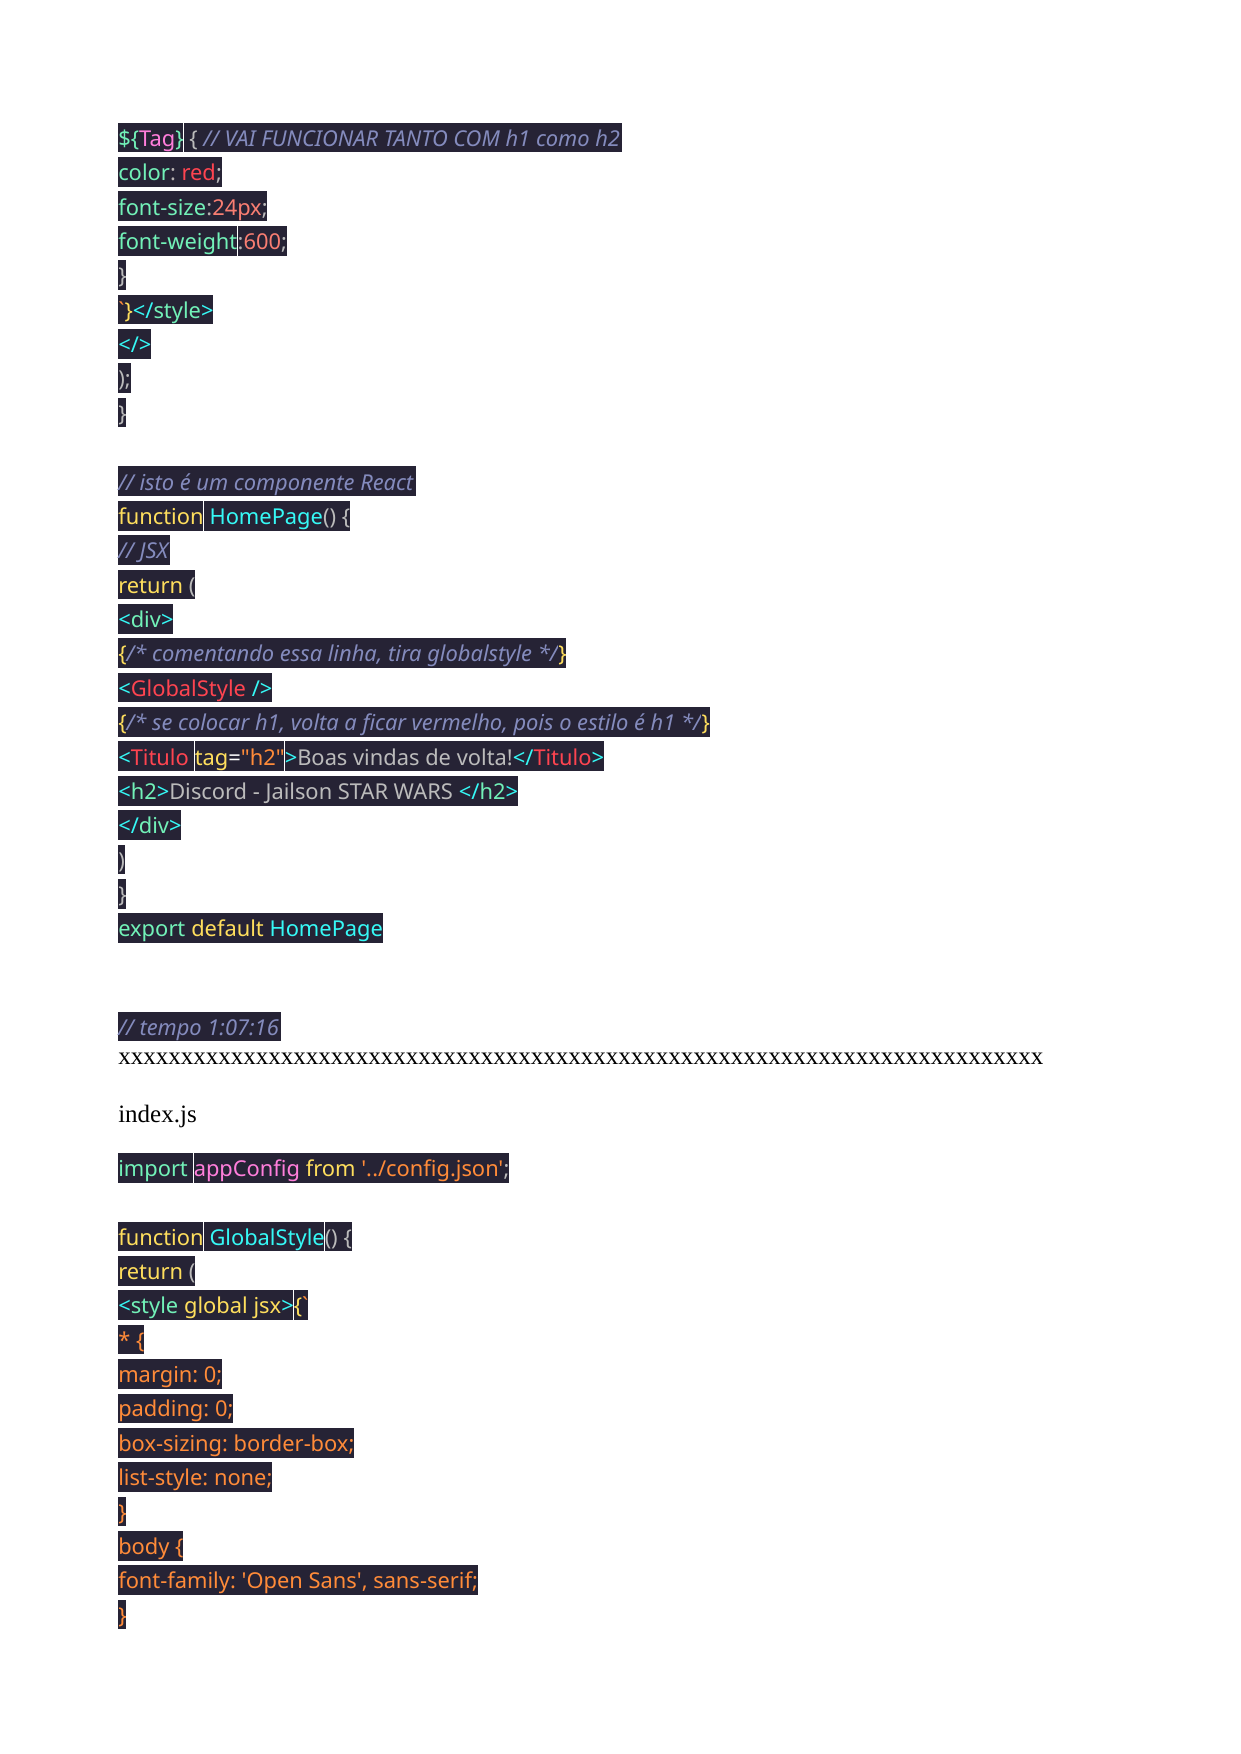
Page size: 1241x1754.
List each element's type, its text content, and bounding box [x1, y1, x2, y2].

text function GlobalStyle() { [118, 1217, 1122, 1251]
text </> [118, 324, 1122, 359]
text <style global jsx>{` [118, 1286, 1122, 1320]
text ${Tag} { // VAI FUNCIONAR TANTO COM h1 como h2 [118, 118, 1122, 152]
text body { [118, 1526, 1122, 1561]
text list-style: none; [118, 1458, 1122, 1492]
text <div> [118, 599, 1122, 634]
text return ( [118, 1251, 1122, 1286]
text box-sizing: border-box; [118, 1423, 1122, 1458]
text } [118, 874, 1122, 909]
text {/* se colocar h1, volta a ficar vermelho, pois o estilo é h1 */} [118, 702, 1122, 737]
text margin: 0; [118, 1354, 1122, 1389]
text } [118, 1595, 1122, 1629]
text <GlobalStyle /> [118, 668, 1122, 702]
text } [118, 1492, 1122, 1526]
text padding: 0; [118, 1389, 1122, 1423]
text // JSX [118, 531, 1122, 565]
text ) [118, 840, 1122, 874]
text } [118, 256, 1122, 290]
text // isto é um componente React [118, 462, 1122, 496]
text xxxxxxxxxxxxxxxxxxxxxxxxxxxxxxxxxxxxxxxxxxxxxxxxxxxxxxxxxxxxxxxxxxxxxxxxxx [118, 1041, 1122, 1070]
text return ( [118, 565, 1122, 599]
text </div> [118, 806, 1122, 840]
text {/* comentando essa linha, tira globalstyle */} [118, 634, 1122, 668]
text import appConfig from '../config.json'; [118, 1153, 1122, 1183]
text function HomePage() { [118, 496, 1122, 531]
text ); [118, 359, 1122, 393]
text `}</style> [118, 290, 1122, 324]
text font-family: 'Open Sans', sans-serif; [118, 1561, 1122, 1595]
text index.js [118, 1099, 1122, 1128]
text font-size:24px; [118, 187, 1122, 221]
text font-weight:600; [118, 221, 1122, 256]
text <h2>Discord - Jailson STAR WARS </h2> [118, 771, 1122, 806]
text } [118, 393, 1122, 427]
text export default HomePage [118, 909, 1122, 943]
text // tempo 1:07:16 [118, 1007, 1122, 1041]
text color: red; [118, 152, 1122, 187]
text <Titulo tag="h2">Boas vindas de volta!</Titulo> [118, 737, 1122, 771]
text * { [118, 1320, 1122, 1354]
